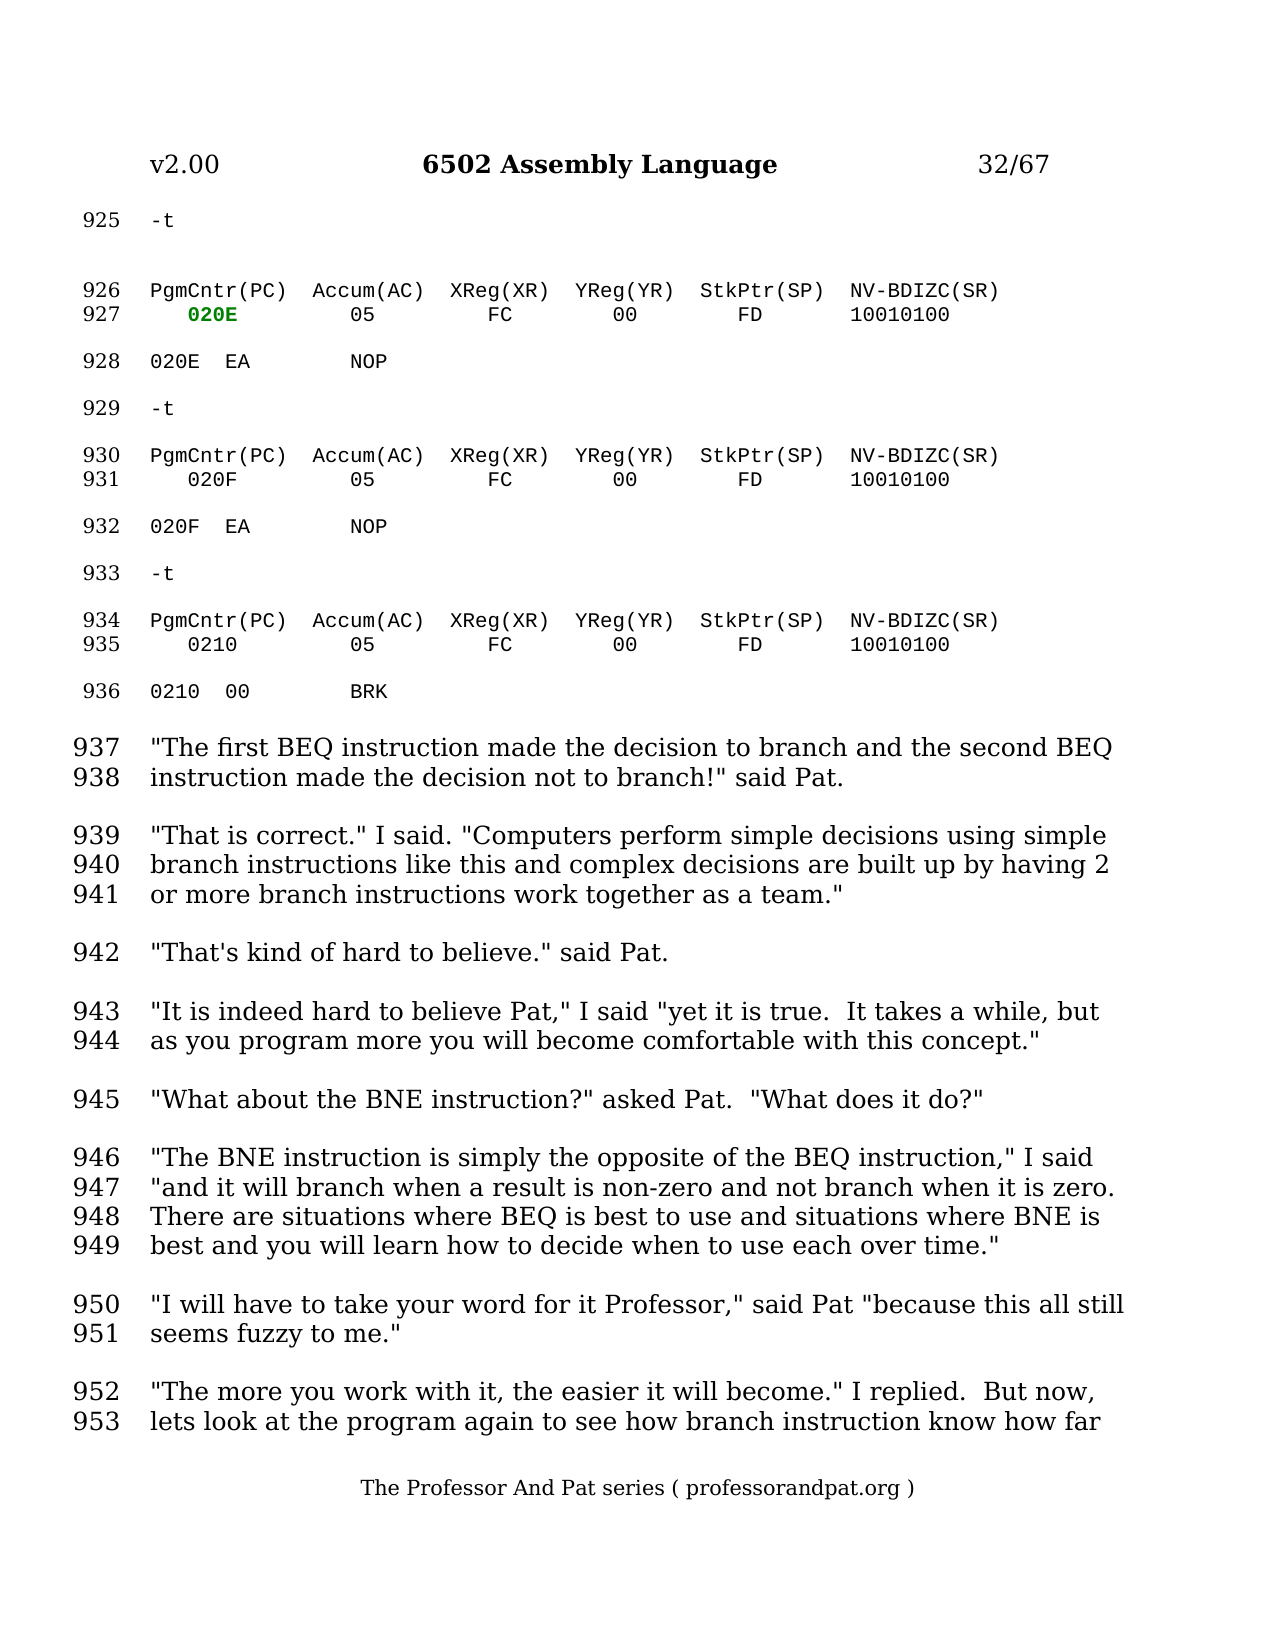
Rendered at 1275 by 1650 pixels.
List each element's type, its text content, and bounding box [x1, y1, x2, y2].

text 0210 05 FC 00 FD 10010100 [150, 634, 1125, 657]
text "It is indeed hard to believe Pat," I said "yet it is true. It takes a while, but as you program more you will become comfortable with this concept." [150, 997, 1125, 1056]
text "The BNE instruction is simply the opposite of the BEQ instruction," I said "and it will branch when a result is non-zero and not branch when it is zero. There are situations where BEQ is best to use and situations where BNE is best and you will learn how to decide when to use each over time." [150, 1143, 1125, 1261]
text 020F 05 FC 00 FD 10010100 [150, 469, 1125, 492]
text -t [150, 398, 1125, 422]
text "What about the BNE instruction?" asked Pat. "What does it do?" [150, 1085, 1125, 1114]
text -t [150, 210, 1125, 233]
text 020F EA NOP [150, 516, 1125, 539]
text "That's kind of hard to believe." said Pat. [150, 938, 1125, 968]
text 0210 00 BRK [150, 681, 1125, 704]
text "That is correct." I said. "Computers perform simple decisions using simple branch instructions like this and complex decisions are built up by having 2 or more branch instructions work together as a team." [150, 821, 1125, 909]
text "The more you work with it, the easier it will become." I replied. But now, lets look at the program again to see how branch instruction know how far [150, 1378, 1125, 1436]
text "I will have to take your word for it Professor," said Pat "because this all still seems fuzzy to me." [150, 1290, 1125, 1348]
text 020E EA NOP [150, 351, 1125, 375]
text PgmCntr(PC) Accum(AC) XReg(XR) YReg(YR) StkPtr(SP) NV-BDIZC(SR) [150, 610, 1125, 634]
text -t [150, 563, 1125, 587]
text PgmCntr(PC) Accum(AC) XReg(XR) YReg(YR) StkPtr(SP) NV-BDIZC(SR) [150, 281, 1125, 304]
text 020E 05 FC 00 FD 10010100 [150, 304, 1125, 328]
text PgmCntr(PC) Accum(AC) XReg(XR) YReg(YR) StkPtr(SP) NV-BDIZC(SR) [150, 445, 1125, 469]
text "The first BEQ instruction made the decision to branch and the second BEQ instruction made the decision not to branch!" said Pat. [150, 734, 1125, 792]
